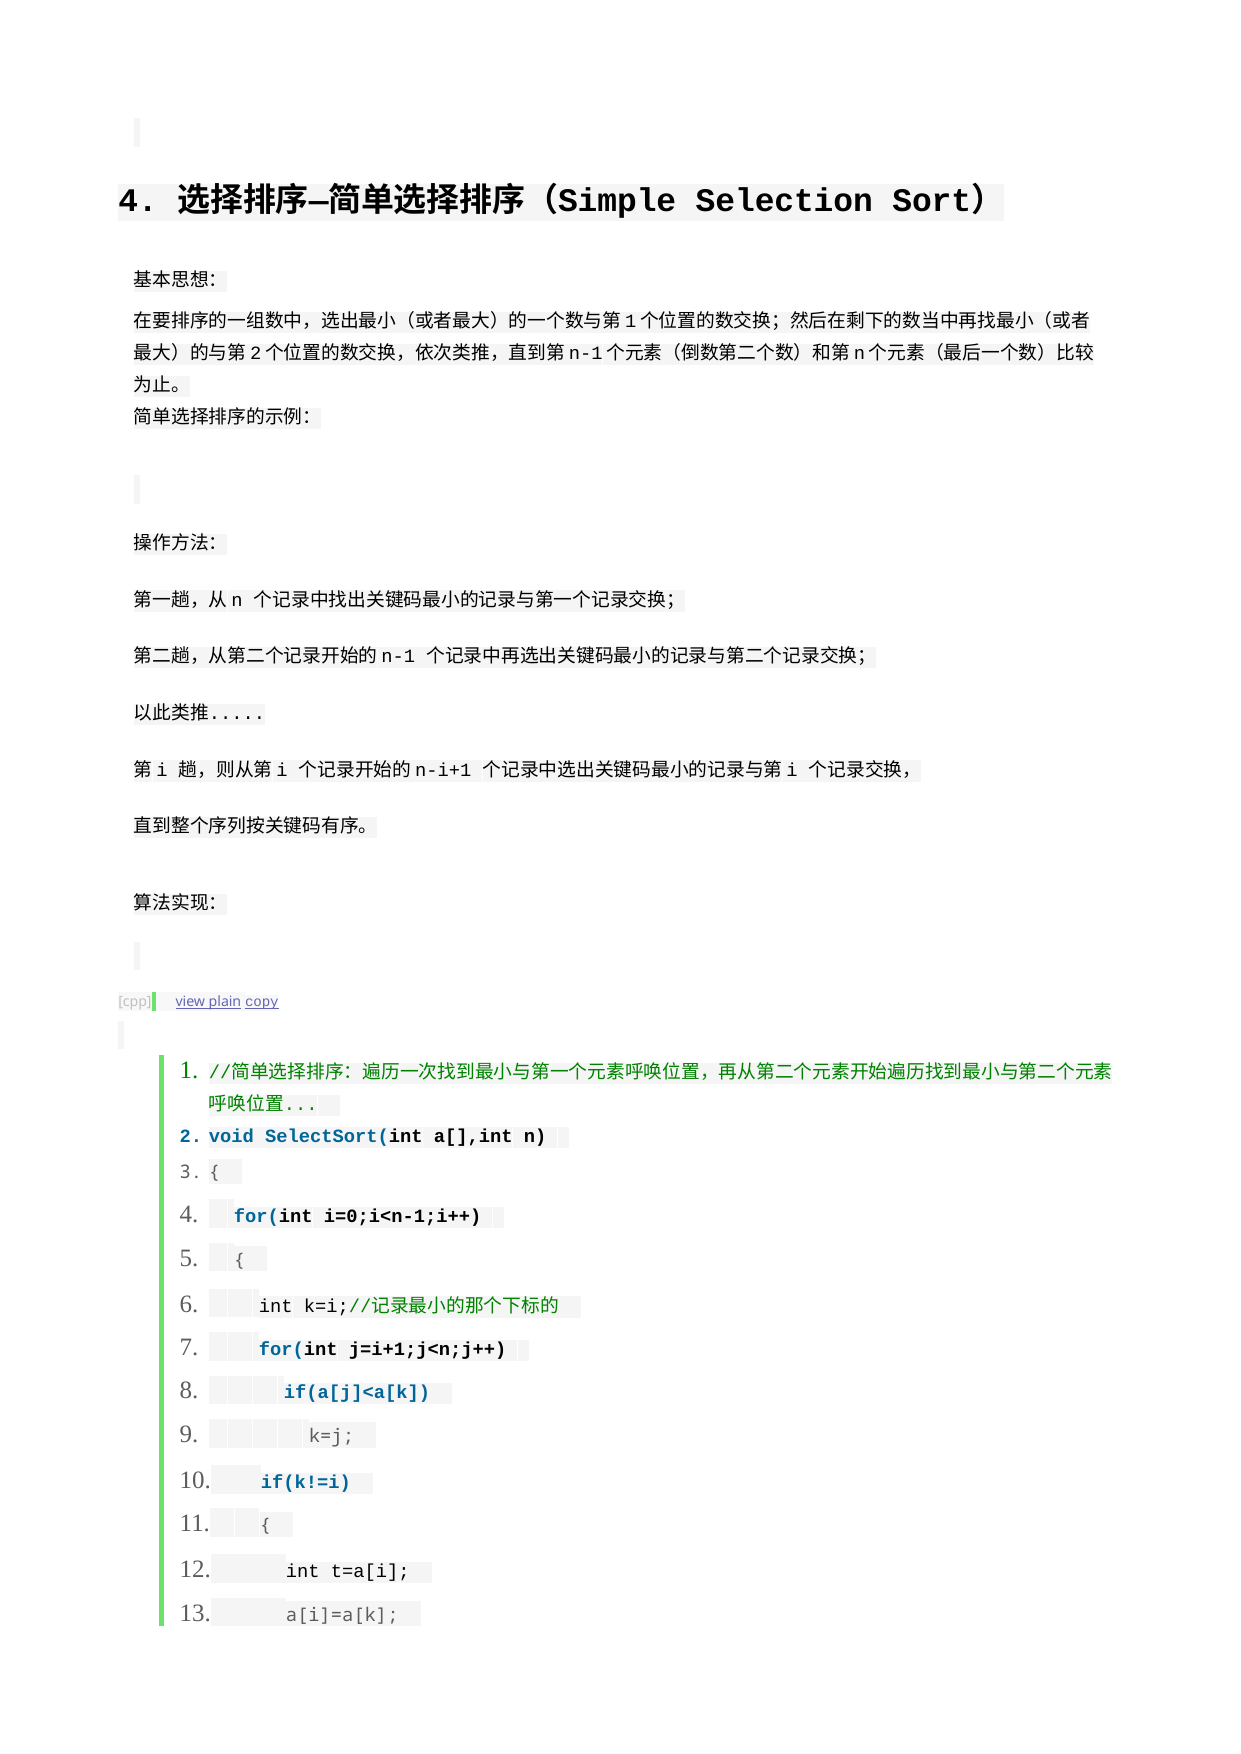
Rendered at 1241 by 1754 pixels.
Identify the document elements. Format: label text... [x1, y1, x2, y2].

text 简单选择排序的示例： [134, 407, 1106, 429]
list int t=a[i]; [164, 1554, 1122, 1583]
list if(k!=i) [164, 1465, 1122, 1494]
list { [164, 1243, 1122, 1271]
text 基本思想： [134, 271, 1106, 292]
subtitle 4. 选择排序—简单选择排序（Simple Selection Sort） [118, 184, 1122, 221]
text 直到整个序列按关键码有序。 [134, 817, 1106, 873]
list if(a[j]<a[k]) [164, 1376, 1122, 1404]
list for(int j=i+1;j<n;j++) [164, 1332, 1122, 1361]
list k=j; [164, 1419, 1122, 1448]
list //简单选择排序：遍历一次找到最小与第一个元素呼唤位置，再从第二个元素开始遍历找到最小与第二个元素呼唤位置... [164, 1055, 1122, 1116]
list a[i]=a[k]; [164, 1598, 1122, 1626]
text 第一趟，从n 个记录中找出关键码最小的记录与第一个记录交换； [134, 590, 1106, 612]
list for(int i=0;i<n-1;i++) [164, 1199, 1122, 1228]
text 第二趟，从第二个记录开始的n-1 个记录中再选出关键码最小的记录与第二个记录交换； [134, 647, 1106, 668]
list void SelectSort(int a[],int n) [164, 1127, 1122, 1148]
text [cpp] [118, 992, 152, 1011]
text 第i 趟，则从第i 个记录开始的n-i+1 个记录中选出关键码最小的记录与第i 个记录交换， [134, 760, 1106, 782]
list { [164, 1158, 1122, 1184]
list int k=i;//记录最小的那个下标的 [164, 1289, 1122, 1318]
text 以此类推..... [134, 704, 1106, 725]
text view plain copy [156, 992, 1106, 1011]
list { [164, 1508, 1122, 1537]
text 操作方法： [134, 534, 1106, 555]
text 在要排序的一组数中，选出最小（或者最大）的一个数与第1个位置的数交换；然后在剩下的数当中再找最小（或者最大）的与第2个位置的数交换，依次类推，直到第n-1个元素（倒数第二个数）和第n个元素（最后一个数）比较为止。 [134, 312, 1106, 397]
text 算法实现： [134, 894, 1106, 915]
